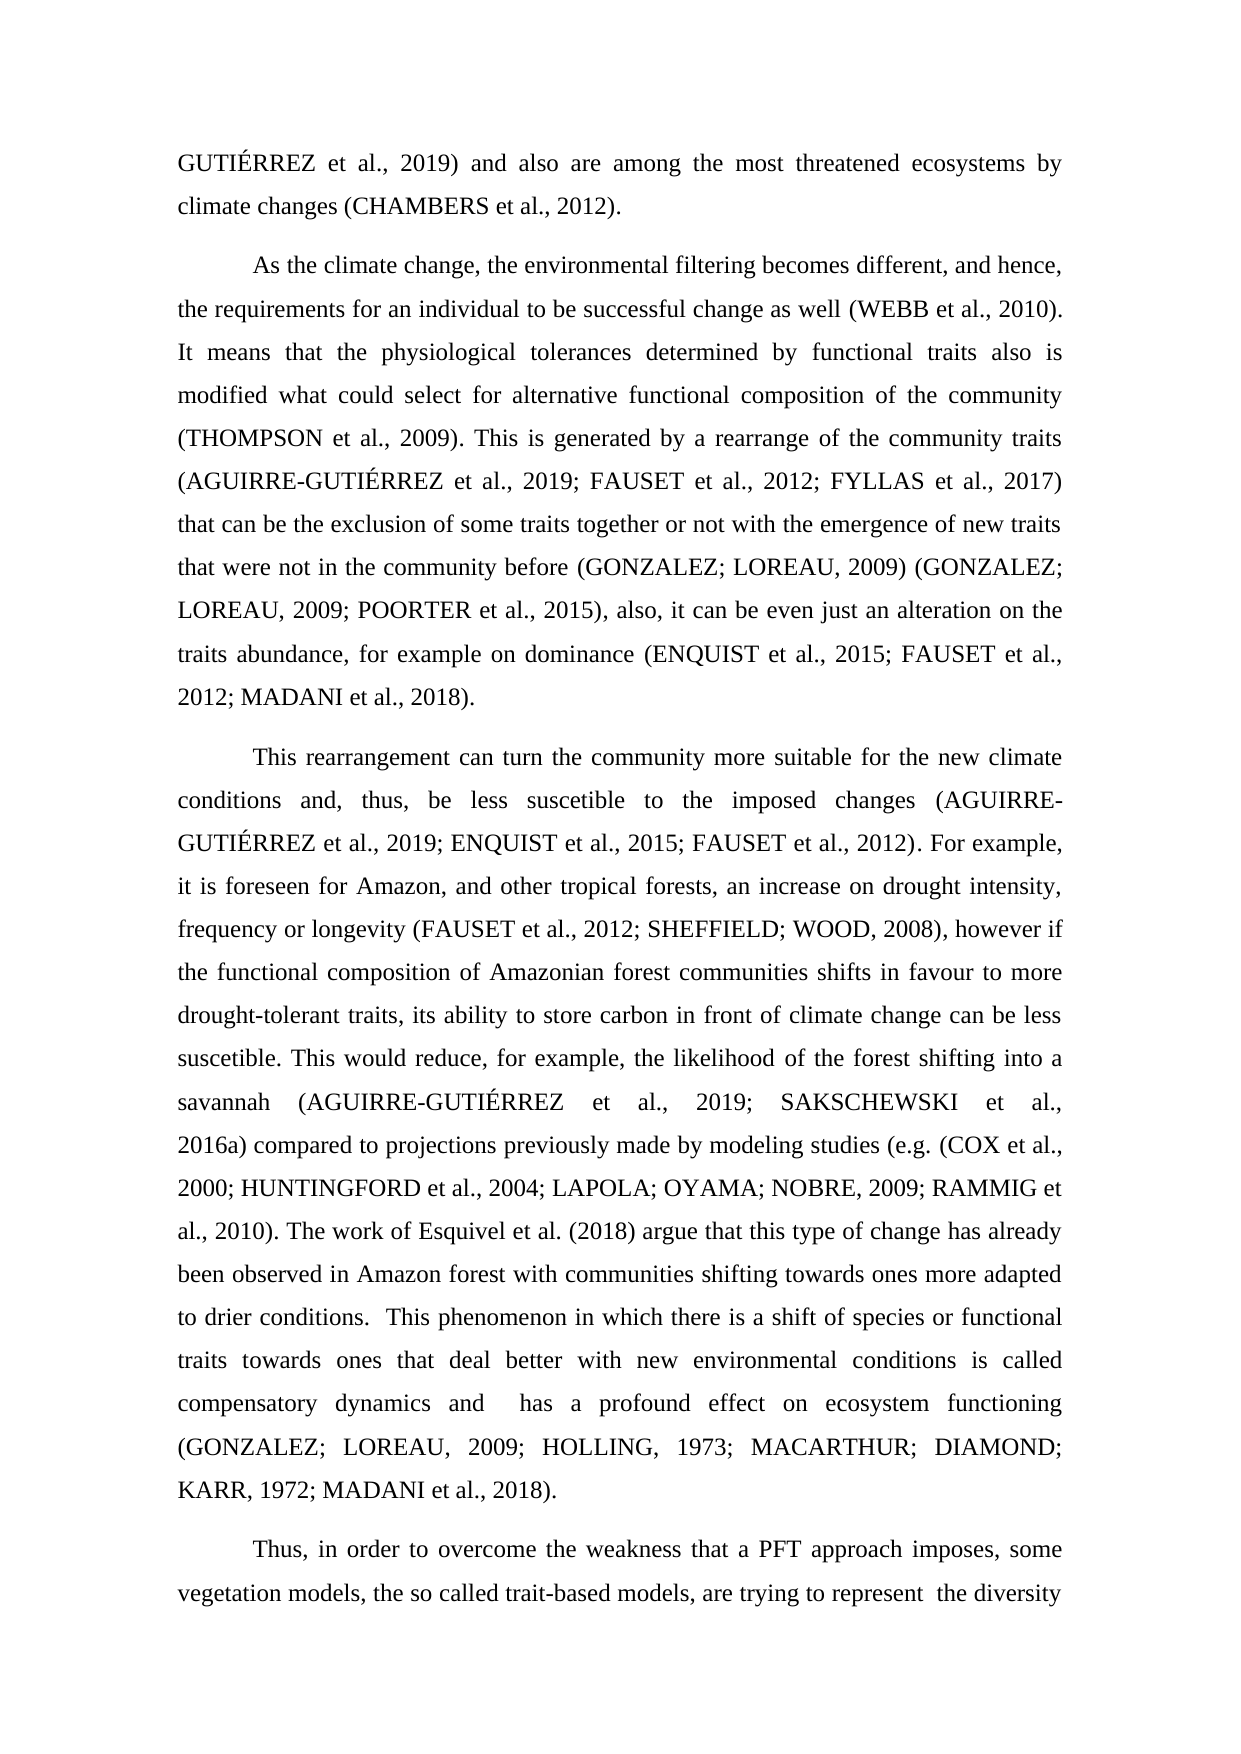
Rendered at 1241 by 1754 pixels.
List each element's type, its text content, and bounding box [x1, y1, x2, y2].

text GUTIÉRREZ et al., 2019)⁠ and also are among the most threatened ecosystems by climate changes (CHAMBERS et al., 2012)⁠. [177, 148, 1063, 219]
text As the climate change, the environmental filtering becomes different, and hence, the requirements for an individual to be successful change as well (WEBB et al., 2010)⁠. It means that the physiological tolerances determined by functional traits also is modified what could select for alternative functional composition of the community (THOMPSON et al., 2009)⁠. This is generated by a rearrange of the community traits (AGUIRRE-GUTIÉRREZ et al., 2019; FAUSET et al., 2012; FYLLAS et al., 2017) that can be the exclusion of some traits together or not with the emergence of new traits that were not in the community before (GONZALEZ; LOREAU, 2009)⁠ (GONZALEZ; LOREAU, 2009; POORTER et al., 2015)⁠, also, it can be even just an alteration on the traits abundance, for example on dominance (ENQUIST et al., 2015; FAUSET et al., 2012; MADANI et al., 2018)⁠. [177, 251, 1063, 711]
text This rearrangement can turn the community more suitable for the new climate conditions and, thus, be less suscetible to the imposed changes (AGUIRRE-GUTIÉRREZ et al., 2019; ENQUIST et al., 2015; FAUSET et al., 2012)⁠. For example, it is foreseen for Amazon, and other tropical forests, an increase on drought intensity, frequency or longevity (FAUSET et al., 2012; SHEFFIELD; WOOD, 2008)⁠, however if the functional composition of Amazonian forest communities shifts in favour to more drought-tolerant traits, its ability to store carbon in front of climate change can be less suscetible. This would reduce, for example, the likelihood of the forest shifting into a savannah (AGUIRRE-GUTIÉRREZ et al., 2019; SAKSCHEWSKI et al., 2016a)⁠ compared to projections previously made by modeling studies (e.g. (COX et al., 2000; HUNTINGFORD et al., 2004; LAPOLA; OYAMA; NOBRE, 2009; RAMMIG et al., 2010)⁠. The work of Esquivel et al. (2018) argue that this type of change has already been observed in Amazon forest with communities shifting towards ones more adapted to drier conditions. This phenomenon in which there is a shift of species or functional traits towards ones that deal better with new environmental conditions is called compensatory dynamics and has a profound effect on ecosystem functioning (GONZALEZ; LOREAU, 2009; HOLLING, 1973; MACARTHUR; DIAMOND; KARR, 1972; MADANI et al., 2018)⁠. [177, 742, 1063, 1503]
text Thus, in order to overcome the weakness that a PFT approach imposes, some vegetation models, the so called trait-based models, are trying to represent the diversity [177, 1534, 1063, 1606]
